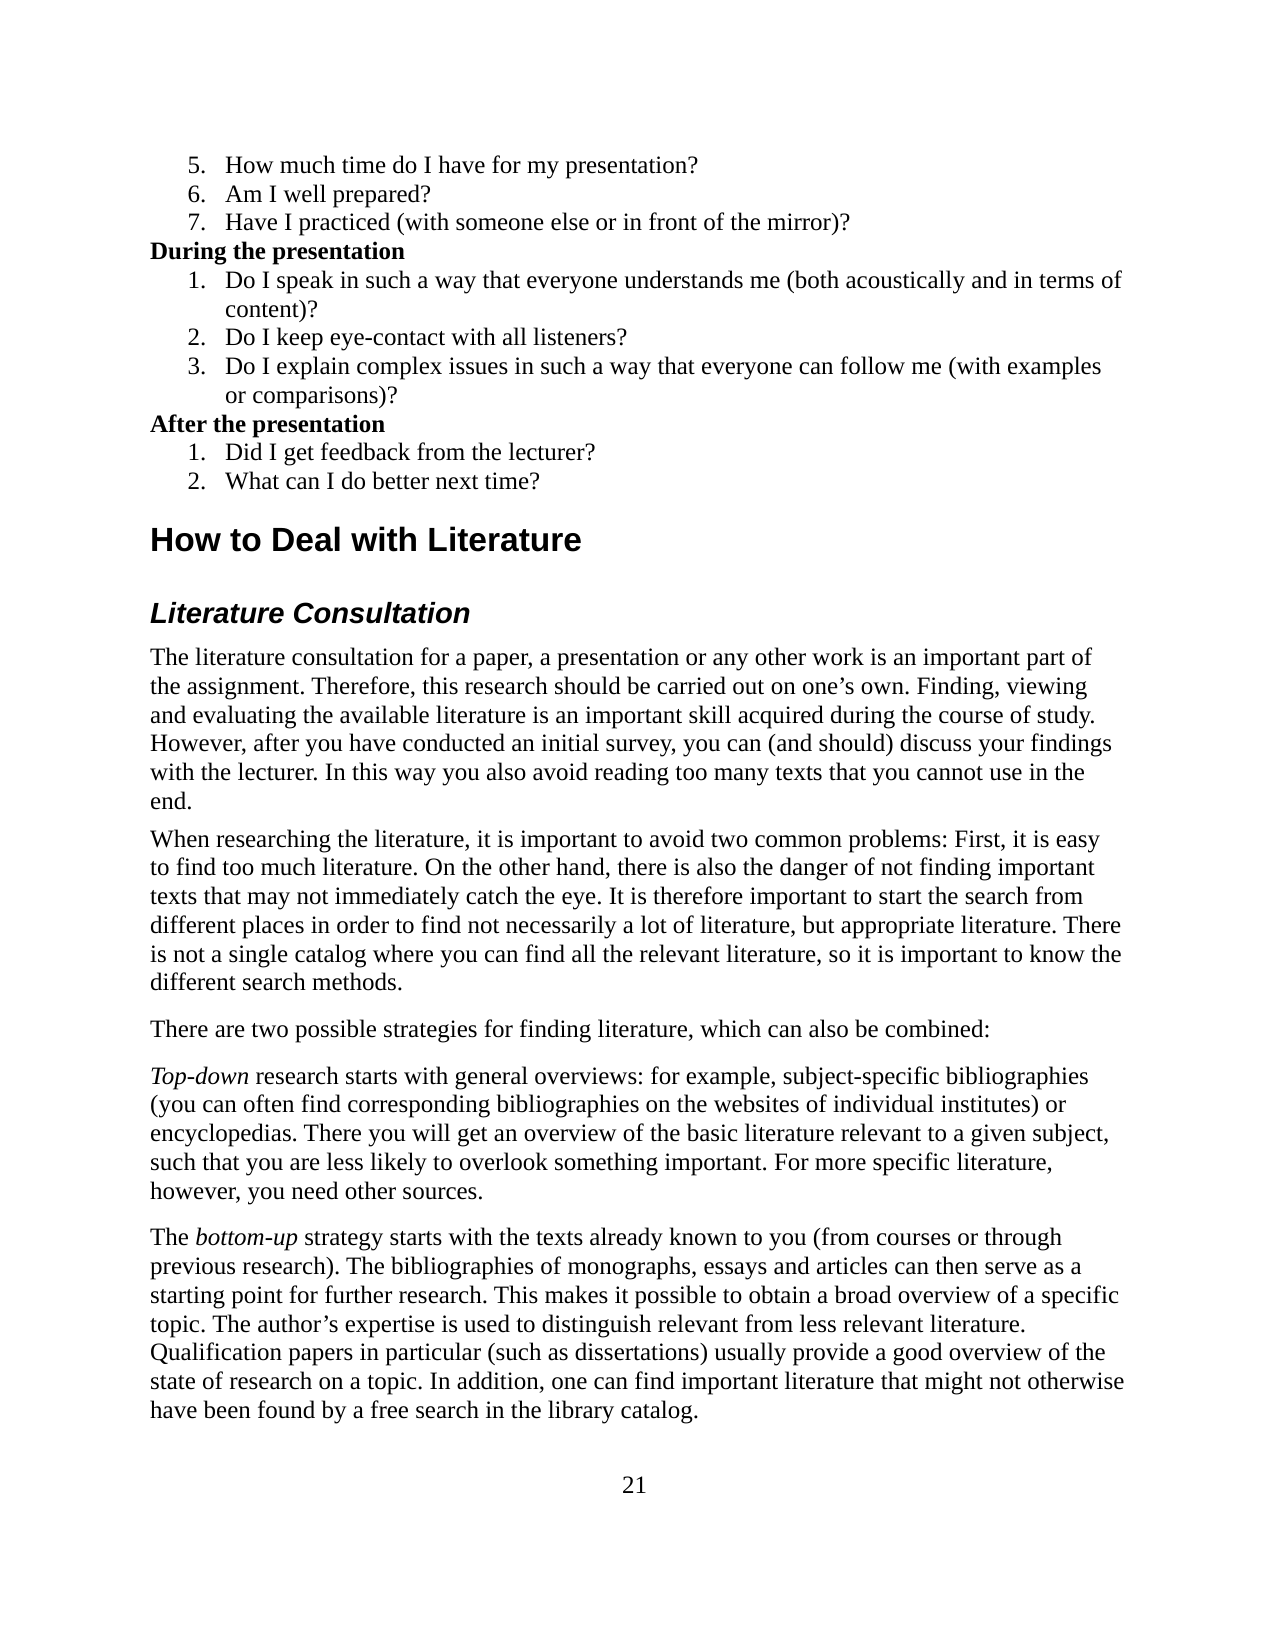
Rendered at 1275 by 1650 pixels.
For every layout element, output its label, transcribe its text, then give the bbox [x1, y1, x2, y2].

text There are two possible strategies for finding literature, which can also be combined: [150, 1014, 1125, 1043]
subtitle How to Deal with Literature [150, 520, 1125, 559]
text During the presentation [150, 236, 1125, 265]
text The bottom-up strategy starts with the texts already known to you (from courses or through previous research). The bibliographies of monographs, essays and articles can then serve as a starting point for further research. This makes it possible to obtain a broad overview of a specific topic. The author’s expertise is used to distinguish relevant from less relevant literature. Qualification papers in particular (such as dissertations) usually provide a good overview of the state of research on a topic. In addition, one can find important literature that might not otherwise have been found by a free search in the library catalog. [150, 1222, 1125, 1424]
text Top-down research starts with general overviews: for example, subject-specific bibliographies (you can often find corresponding bibliographies on the websites of individual institutes) or encyclopedias. There you will get an overview of the basic literature relevant to a given subject, such that you are less likely to overlook something important. For more specific literature, however, you need other sources. [150, 1061, 1125, 1204]
text When researching the literature, it is important to avoid two common problems: First, it is easy to find too much literature. On the other hand, there is also the danger of not finding important texts that may not immediately catch the eye. It is therefore important to start the search from different places in order to find not necessarily a lot of literature, but appropriate literature. There is not a single catalog where you can find all the relevant literature, so it is important to know the different search methods. [150, 824, 1125, 996]
list Do I speak in such a way that everyone understands me (both acoustically and in terms of content)? [187, 265, 1125, 322]
text The literature consultation for a paper, a presentation or any other work is an important part of the assignment. Therefore, this research should be carried out on one’s own. Finding, viewing and evaluating the available literature is an important skill acquired during the course of study. However, after you have conducted an initial survey, you can (and should) discuss your findings with the lecturer. In this way you also avoid reading too many texts that you cannot use in the end. [150, 642, 1125, 815]
list Do I explain complex issues in such a way that everyone can follow me (with examples or comparisons)? [187, 351, 1125, 409]
list Do I keep eye-contact with all listeners? [187, 322, 1125, 351]
list Am I well prepared? [187, 179, 1125, 207]
subtitle Literature Consultation [150, 596, 1125, 630]
list Did I get feedback from the lecturer? [187, 437, 1125, 466]
text After the presentation [150, 409, 1125, 437]
list What can I do better next time? [187, 466, 1125, 495]
list Have I practiced (with someone else or in front of the mirror)? [187, 207, 1125, 236]
list How much time do I have for my presentation? [187, 150, 1125, 179]
